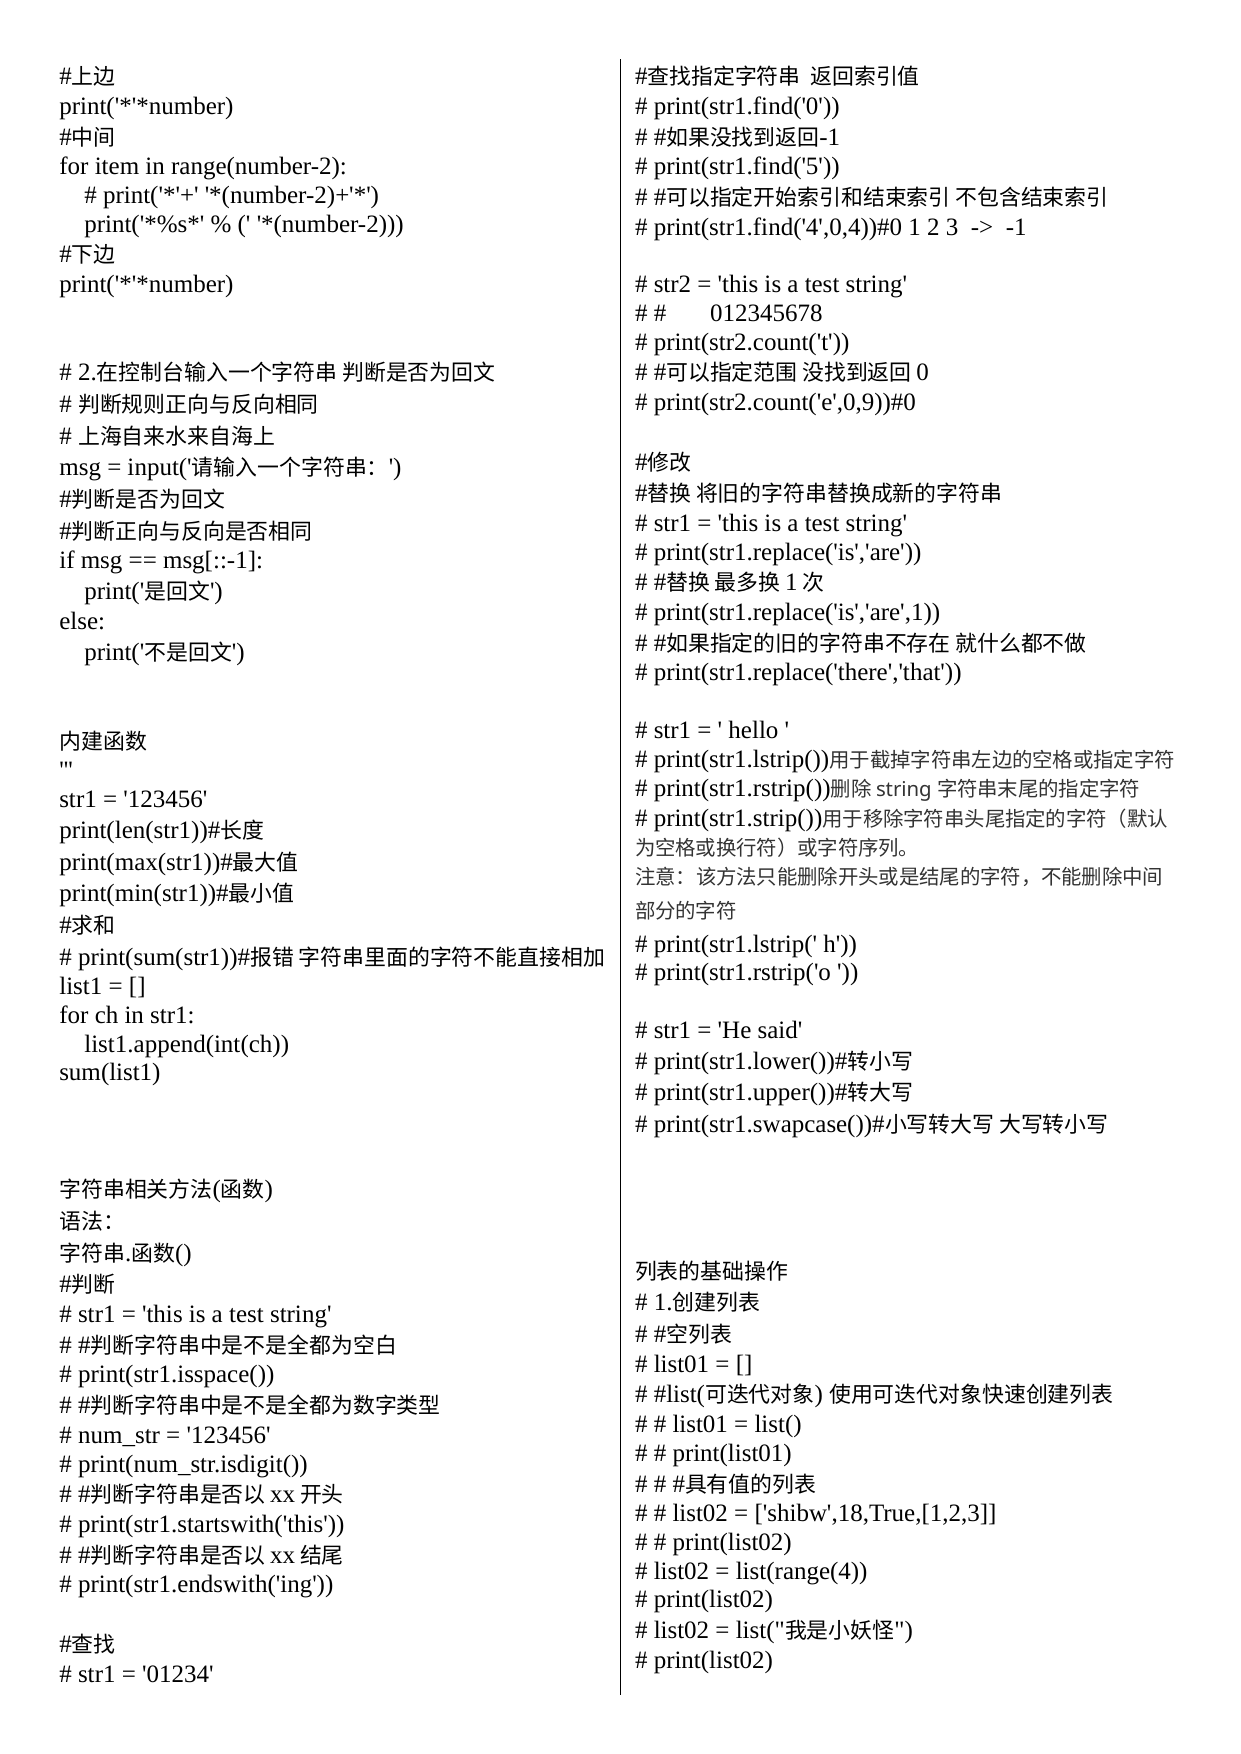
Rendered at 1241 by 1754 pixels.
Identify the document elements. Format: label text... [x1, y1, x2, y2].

text # print(sum(str1))#报错 字符串里面的字符不能直接相加 [59, 939, 605, 971]
text # print('*'+' '*(number-2)+'*') [59, 180, 605, 209]
text # print(str1.find('0')) [635, 91, 1181, 119]
text # str1 = 'He said' [635, 1015, 1181, 1044]
text # #可以指定范围 没找到返回0 [635, 355, 1181, 387]
text # print(str1.replace('is','are')) [635, 537, 1181, 565]
text for item in range(number-2): [59, 151, 605, 180]
text # print(num_str.isdigit()) [59, 1449, 605, 1477]
text #中间 [59, 119, 605, 151]
text print('*%s*' % (' '*(number-2))) [59, 209, 605, 237]
text # #如果没找到返回-1 [635, 119, 1181, 151]
text # print(str1.startswith('this')) [59, 1509, 605, 1538]
text #修改 [635, 444, 1181, 476]
text # print(list02) [635, 1645, 1181, 1674]
text # print(list02) [635, 1584, 1181, 1613]
text # print(str1.swapcase())#小写转大写 大写转小写 [635, 1107, 1181, 1139]
text #判断是否为回文 [59, 482, 605, 514]
text # 上海自来水来自海上 [59, 419, 605, 450]
text # 1.创建列表 [635, 1285, 1181, 1317]
text ''' [59, 755, 605, 784]
text # print(str1.rstrip())删除 string 字符串末尾的指定字符 [635, 773, 1181, 802]
text print('是回文') [59, 574, 605, 606]
text 字符串相关方法(函数) [59, 1172, 605, 1204]
text msg = input('请输入一个字符串：') [59, 450, 605, 482]
text # #判断字符串是否以xx结尾 [59, 1538, 605, 1569]
text 语法： [59, 1204, 605, 1236]
text # print(str1.find('5')) [635, 151, 1181, 180]
text # str1 = '01234' [59, 1659, 605, 1687]
text # print(str1.endswith('ing')) [59, 1569, 605, 1598]
text # # print(list01) [635, 1438, 1181, 1467]
text # #空列表 [635, 1317, 1181, 1349]
text # print(str1.replace('there','that')) [635, 657, 1181, 686]
text print('*'*number) [59, 269, 605, 298]
text # 判断规则正向与反向相同 [59, 387, 605, 419]
text list1 = [] [59, 971, 605, 1000]
text # print(str1.upper())#转大写 [635, 1075, 1181, 1107]
text # print(str2.count('e',0,9))#0 [635, 387, 1181, 416]
text #下边 [59, 237, 605, 269]
text #求和 [59, 908, 605, 939]
text # print(str1.lower())#转小写 [635, 1044, 1181, 1075]
text #查找指定字符串 返回索引值 [635, 59, 1181, 91]
text # #判断字符串是否以xx开头 [59, 1477, 605, 1509]
text # #list(可迭代对象) 使用可迭代对象快速创建列表 [635, 1377, 1181, 1409]
text print(len(str1))#长度 [59, 813, 605, 844]
text #判断 [59, 1267, 605, 1299]
text # #可以指定开始索引和结束索引 不包含结束索引 [635, 180, 1181, 212]
text # print(str1.find('4',0,4))#0 1 2 3 -> -1 [635, 212, 1181, 240]
text # print(str1.lstrip())用于截掉字符串左边的空格或指定字符 [635, 744, 1181, 773]
text # print(str1.strip())用于移除字符串头尾指定的字符（默认为空格或换行符）或字符序列。 [635, 802, 1181, 861]
text # # list02 = ['shibw',18,True,[1,2,3]] [635, 1498, 1181, 1527]
text # #如果指定的旧的字符串不存在 就什么都不做 [635, 626, 1181, 657]
text #查找 [59, 1627, 605, 1659]
text # #判断字符串中是不是全都为空白 [59, 1328, 605, 1359]
text # str1 = 'this is a test string' [59, 1299, 605, 1328]
text # print(str1.rstrip('o ')) [635, 957, 1181, 986]
text # print(str1.lstrip(' h')) [635, 929, 1181, 957]
text # # list01 = list() [635, 1409, 1181, 1438]
text # print(str2.count('t')) [635, 327, 1181, 355]
text print('不是回文') [59, 634, 605, 666]
text #判断正向与反向是否相同 [59, 514, 605, 545]
text # num_str = '123456' [59, 1420, 605, 1449]
text for ch in str1: [59, 1000, 605, 1029]
text print(min(str1))#最小值 [59, 876, 605, 908]
text # str1 = ' hello ' [635, 715, 1181, 744]
text # #替换 最多换1次 [635, 565, 1181, 597]
text 内建函数 [59, 724, 605, 755]
text # list01 = [] [635, 1349, 1181, 1377]
text # #判断字符串中是不是全都为数字类型 [59, 1388, 605, 1420]
text # str1 = 'this is a test string' [635, 508, 1181, 537]
text sum(list1) [59, 1057, 605, 1086]
text #替换 将旧的字符串替换成新的字符串 [635, 476, 1181, 508]
text # 2.在控制台输入一个字符串 判断是否为回文 [59, 355, 605, 387]
text else: [59, 606, 605, 634]
text # # 012345678 [635, 298, 1181, 327]
text list1.append(int(ch)) [59, 1029, 605, 1057]
text print(max(str1))#最大值 [59, 844, 605, 876]
text # # #具有值的列表 [635, 1467, 1181, 1498]
text str1 = '123456' [59, 784, 605, 813]
text #上边 [59, 59, 605, 91]
text 列表的基础操作 [635, 1254, 1181, 1285]
text print('*'*number) [59, 91, 605, 119]
text # list02 = list(range(4)) [635, 1556, 1181, 1584]
text 字符串.函数() [59, 1236, 605, 1267]
text # list02 = list("我是小妖怪") [635, 1613, 1181, 1645]
text 注意：该方法只能删除开头或是结尾的字符，不能删除中间部分的字符 [635, 861, 1181, 924]
text # str2 = 'this is a test string' [635, 269, 1181, 298]
text if msg == msg[::-1]: [59, 545, 605, 574]
text # print(str1.replace('is','are',1)) [635, 597, 1181, 626]
text # # print(list02) [635, 1527, 1181, 1556]
text # print(str1.isspace()) [59, 1359, 605, 1388]
